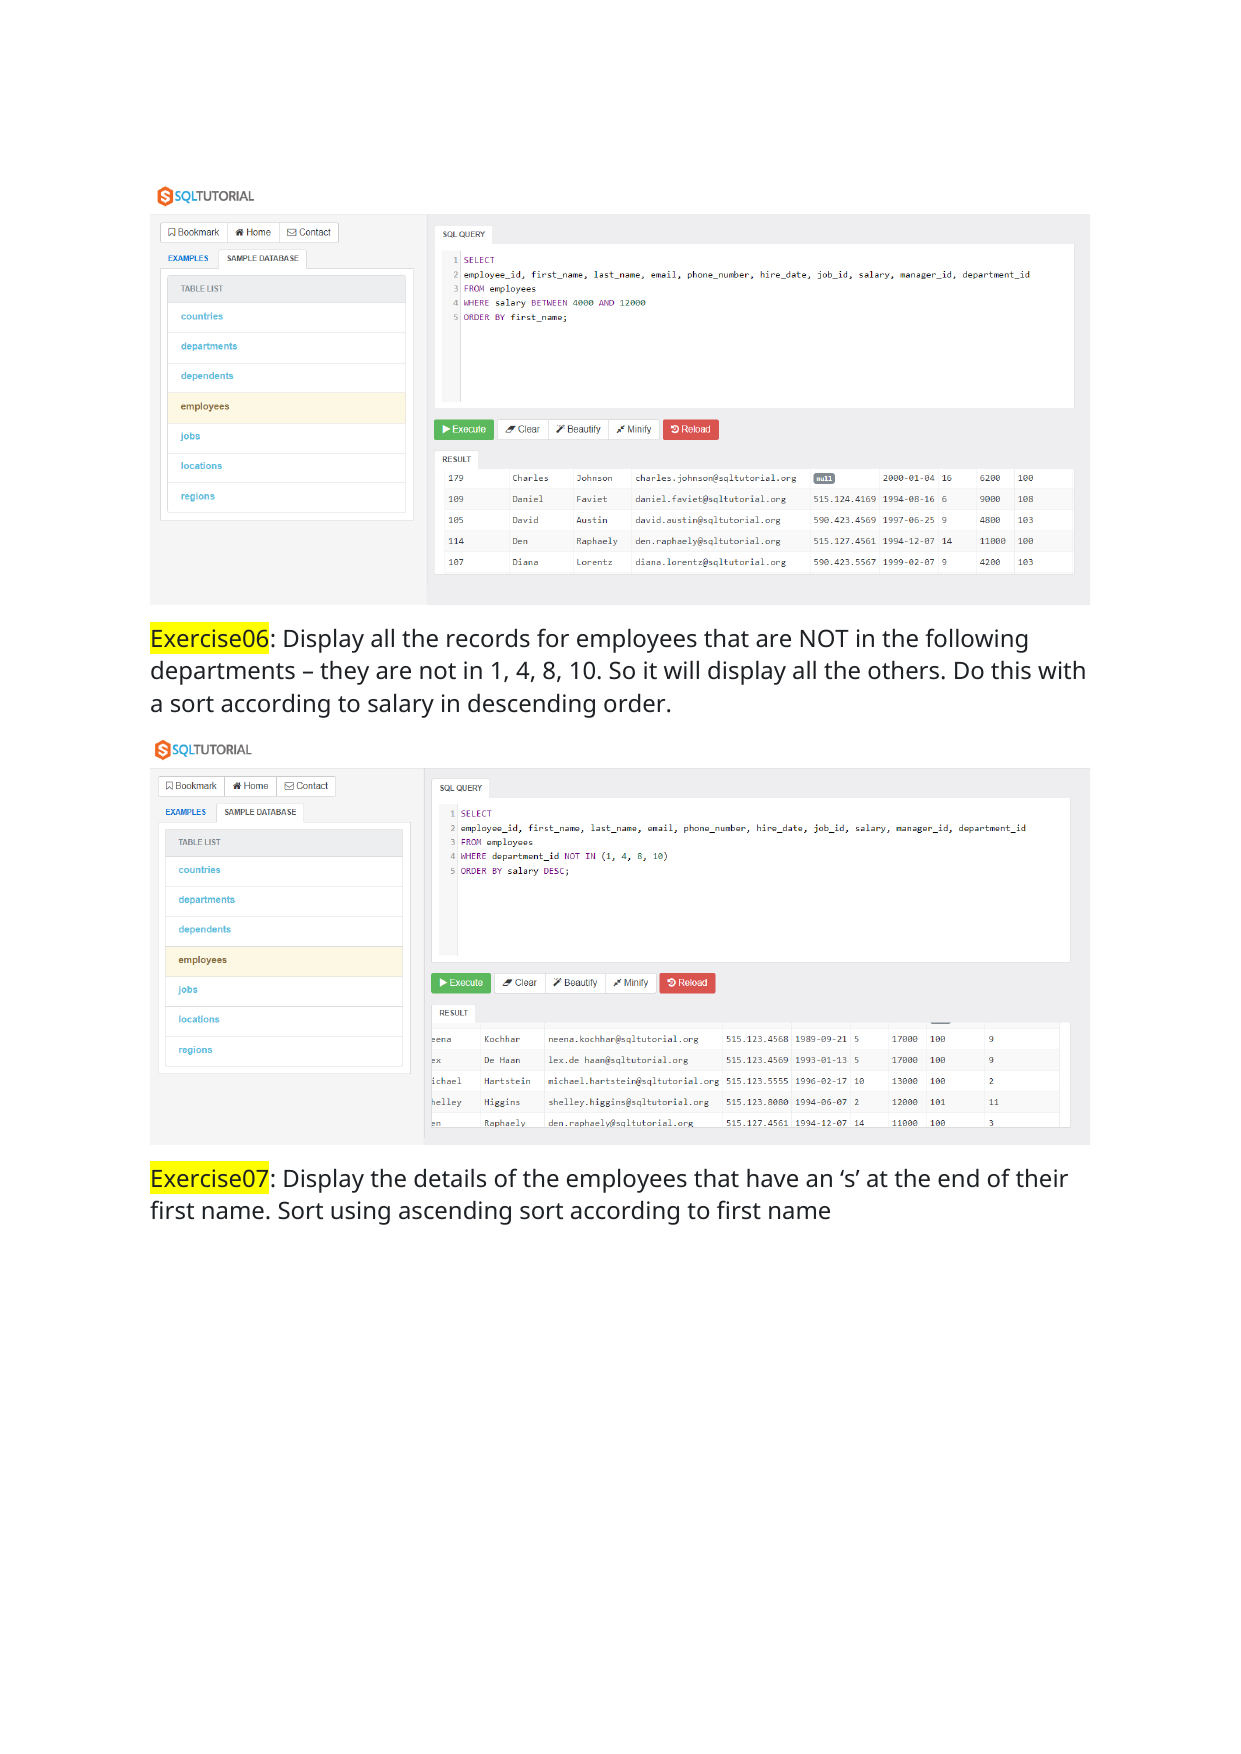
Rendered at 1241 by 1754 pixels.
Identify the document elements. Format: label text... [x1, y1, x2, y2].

text Exercise07: Display the details of the employees that have an ‘s’ at the end of their first name. Sort using ascending sort according to first name [150, 1161, 1090, 1227]
text Exercise06: Display all the records for employees that are NOT in the following departments – they are not in 1, 4, 8, 10. So it will display all the others. Do this with a sort according to salary in descending order. [150, 622, 1090, 719]
